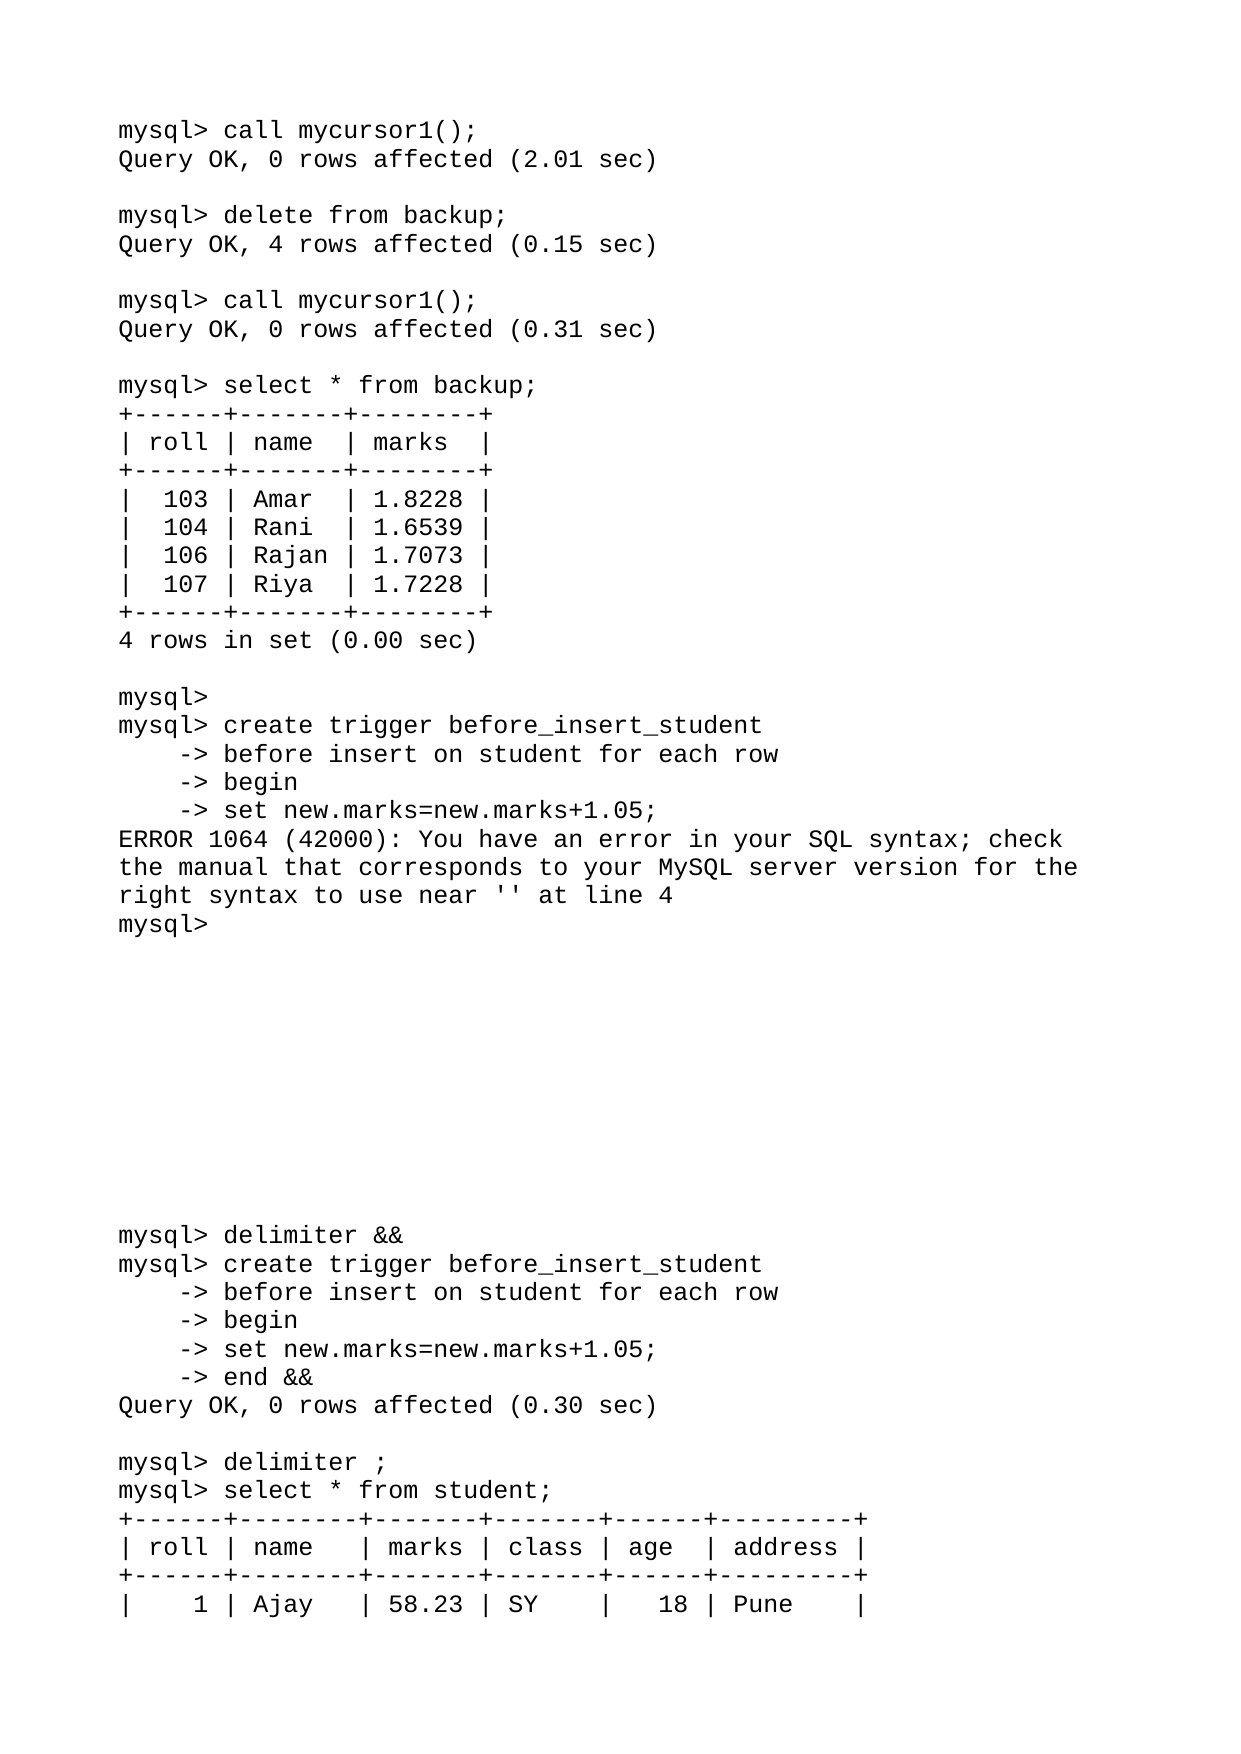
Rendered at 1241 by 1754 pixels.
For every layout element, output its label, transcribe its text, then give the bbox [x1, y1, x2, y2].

text -> begin [118, 1308, 1122, 1336]
text ERROR 1064 (42000): You have an error in your SQL syntax; check the manual that corresponds to your MySQL server version for the right syntax to use near '' at line 4 [118, 826, 1122, 911]
text | roll | name | marks | class | age | address | [118, 1535, 1122, 1563]
text +------+--------+-------+-------+------+---------+ [118, 1563, 1122, 1591]
text | 1 | Ajay | 58.23 | SY | 18 | Pune | [118, 1591, 1122, 1620]
text -> set new.marks=new.marks+1.05; [118, 798, 1122, 826]
text mysql> [118, 911, 1122, 940]
text | 107 | Riya | 1.7228 | [118, 571, 1122, 600]
text mysql> [118, 685, 1122, 713]
text | 106 | Rajan | 1.7073 | [118, 543, 1122, 571]
text mysql> call mycursor1(); [118, 288, 1122, 316]
text -> before insert on student for each row [118, 1280, 1122, 1308]
text +------+--------+-------+-------+------+---------+ [118, 1506, 1122, 1535]
text mysql> create trigger before_insert_student [118, 1251, 1122, 1280]
text mysql> select * from student; [118, 1478, 1122, 1506]
text -> end && [118, 1365, 1122, 1393]
text Query OK, 0 rows affected (0.31 sec) [118, 316, 1122, 345]
text -> set new.marks=new.marks+1.05; [118, 1336, 1122, 1365]
text | roll | name | marks | [118, 430, 1122, 458]
text mysql> delimiter ; [118, 1450, 1122, 1478]
text -> before insert on student for each row [118, 741, 1122, 770]
text mysql> delete from backup; [118, 203, 1122, 231]
text +------+-------+--------+ [118, 600, 1122, 628]
text +------+-------+--------+ [118, 401, 1122, 430]
text 4 rows in set (0.00 sec) [118, 628, 1122, 656]
text mysql> create trigger before_insert_student [118, 713, 1122, 741]
text +------+-------+--------+ [118, 458, 1122, 486]
text | 104 | Rani | 1.6539 | [118, 515, 1122, 543]
text -> begin [118, 770, 1122, 798]
text | 103 | Amar | 1.8228 | [118, 486, 1122, 515]
text Query OK, 0 rows affected (0.30 sec) [118, 1393, 1122, 1421]
text mysql> call mycursor1(); [118, 118, 1122, 146]
text Query OK, 0 rows affected (2.01 sec) [118, 146, 1122, 175]
text mysql> delimiter && [118, 1223, 1122, 1251]
text mysql> select * from backup; [118, 373, 1122, 401]
text Query OK, 4 rows affected (0.15 sec) [118, 231, 1122, 260]
